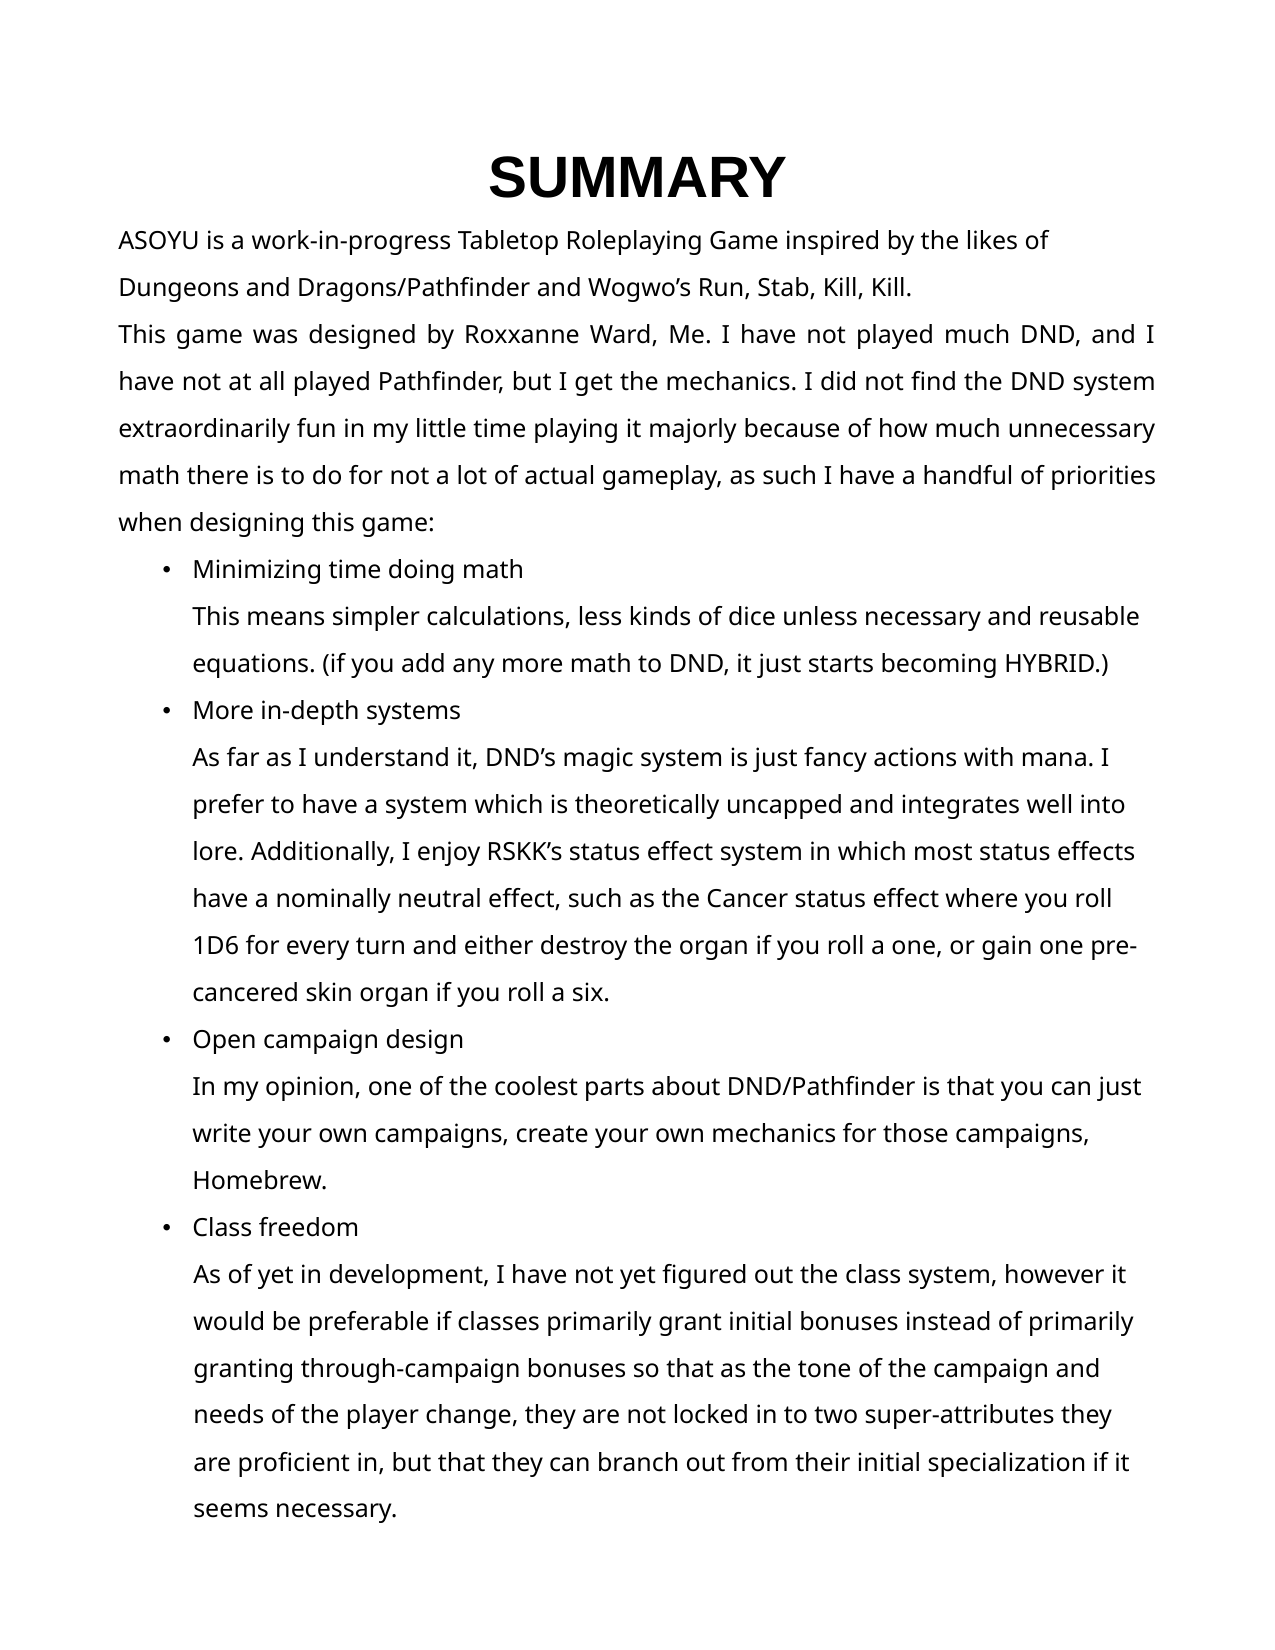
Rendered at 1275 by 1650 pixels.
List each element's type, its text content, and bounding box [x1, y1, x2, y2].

list Minimizing time doing math This means simpler calculations, less kinds of dice unless necessary and reusable equations. (if you add any more math to DND, it just starts becoming HYBRID.) [162, 552, 1157, 679]
text As of yet in development, I have not yet figured out the class system, however it would be preferable if classes primarily grant initial bonuses instead of primarily granting through-campaign bonuses so that as the tone of the campaign and needs of the player change, they are not locked in to two super-attributes they are proficient in, but that they can branch out from their initial specialization if it seems necessary. [193, 1256, 1157, 1525]
list Open campaign design In my opinion, one of the coolest parts about DND/Pathfinder is that you can just write your own campaigns, create your own mechanics for those campaigns, Homebrew. [162, 1021, 1157, 1196]
list More in-depth systems As far as I understand it, DND’s magic system is just fancy actions with mana. I prefer to have a system which is theoretically uncapped and integrates well into lore. Additionally, I enjoy RSKK’s status effect system in which most status effects have a nominally neutral effect, such as the Cancer status effect where you roll 1D6 for every turn and either destroy the organ if you roll a one, or gain one pre-cancered skin organ if you roll a six. [162, 692, 1157, 1008]
text ASOYU is a work-in-progress Tabletop Roleplaying Game inspired by the likes of Dungeons and Dragons/Pathfinder and Wogwo’s Run, Stab, Kill, Kill. [118, 223, 1157, 304]
text This game was designed by Roxxanne Ward, Me. I have not played much DND, and I have not at all played Pathfinder, but I get the mechanics. I did not find the DND system extraordinarily fun in my little time playing it majorly because of how much unnecessary math there is to do for not a lot of actual gameplay, as such I have a handful of priorities when designing this game: [118, 317, 1157, 539]
list Class freedom [162, 1209, 1157, 1243]
title SUMMARY [118, 143, 1157, 210]
